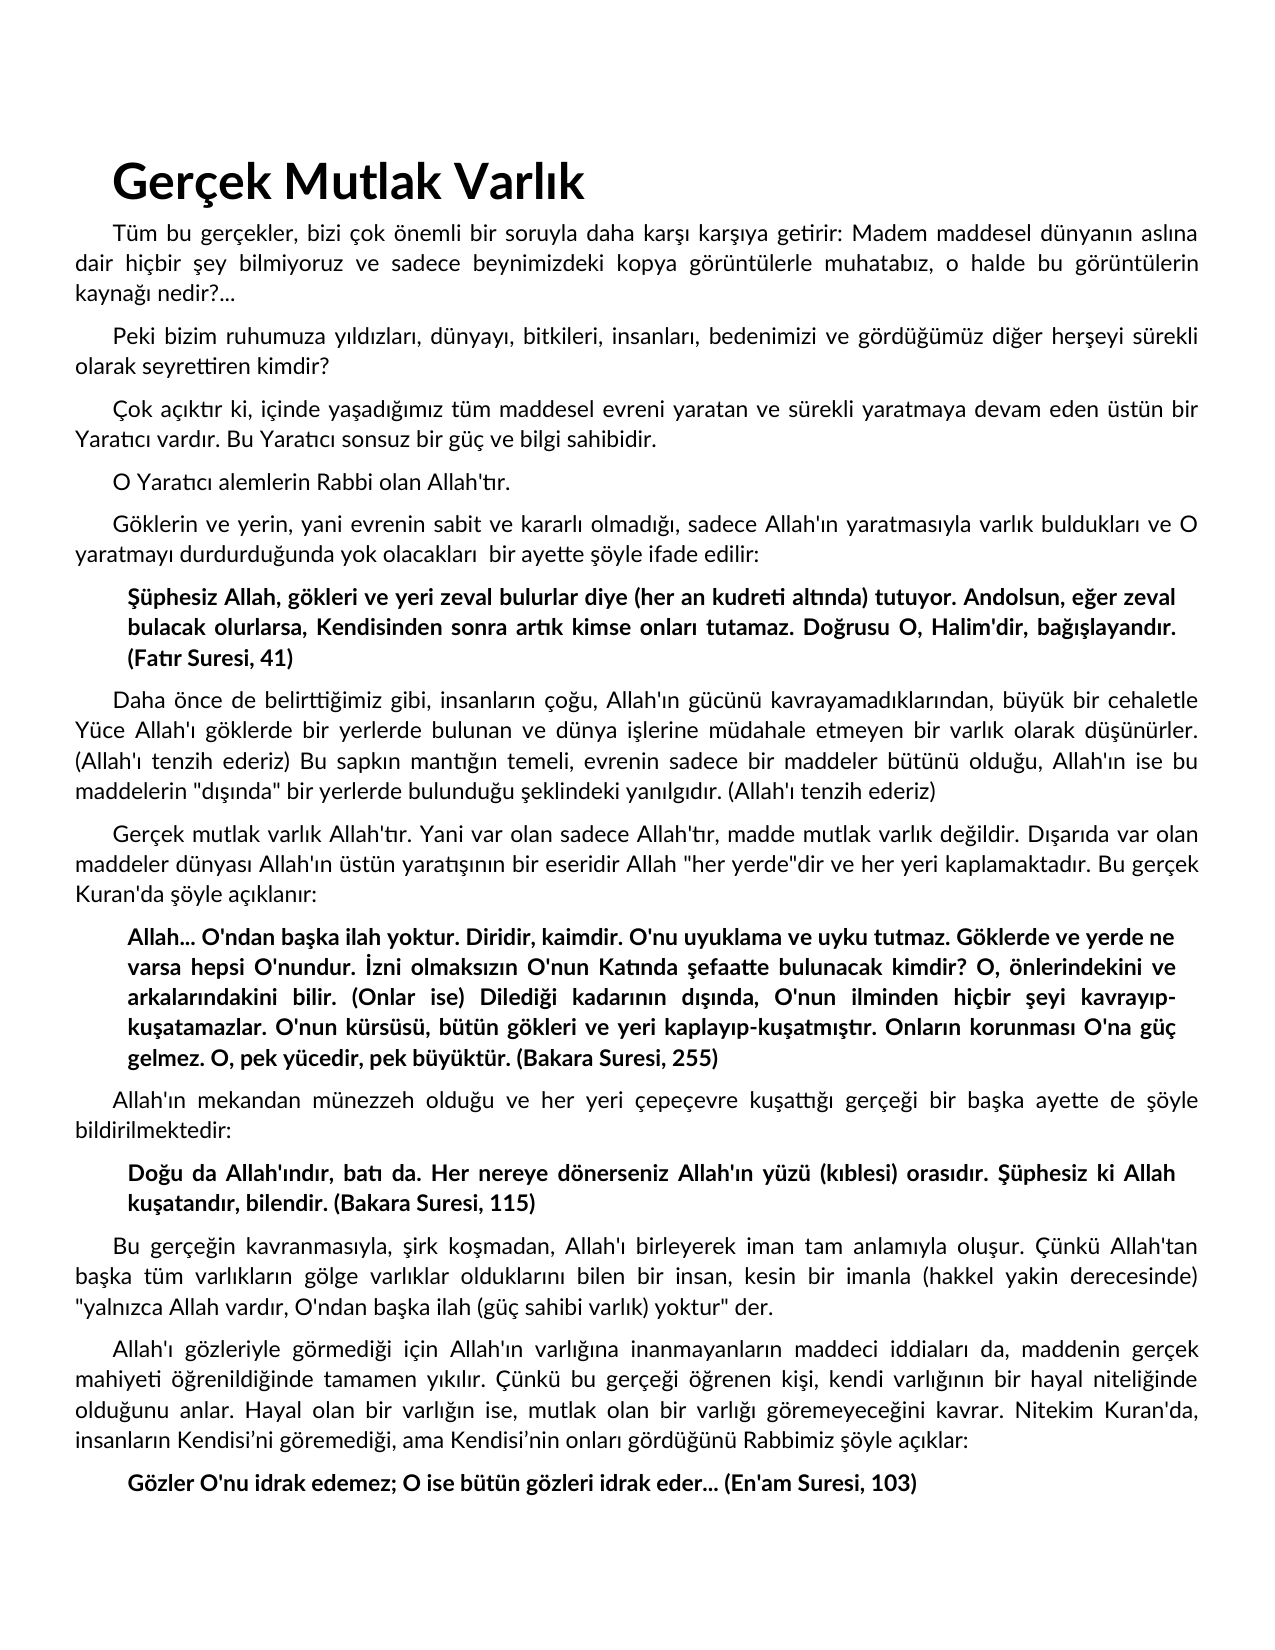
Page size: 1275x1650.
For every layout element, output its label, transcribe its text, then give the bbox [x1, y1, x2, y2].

text Gözler O'nu idrak edemez; O ise bütün gözleri idrak eder... (En'am Suresi, 103) [127, 1468, 1177, 1496]
text Daha önce de belirttiğimiz gibi, insanların çoğu, Allah'ın gücünü kavrayamadıklarından, büyük bir cehaletle Yüce Allah'ı göklerde bir yerlerde bulunan ve dünya işlerine müdahale etmeyen bir varlık olarak düşünürler. (Allah'ı tenzih ederiz) Bu sapkın mantığın temeli, evrenin sadece bir maddeler bütünü olduğu, Allah'ın ise bu maddelerin "dışında" bir yerlerde bulunduğu şeklindeki yanılgıdır. (Allah'ı tenzih ederiz) [75, 686, 1200, 804]
text Peki bizim ruhumuza yıldızları, dünyayı, bitkileri, insanları, bedenimizi ve gördüğümüz diğer herşeyi sürekli olarak seyrettiren kimdir? [75, 321, 1200, 379]
subtitle Gerçek Mutlak Varlık [112, 150, 1200, 210]
text Gerçek mutlak varlık Allah'tır. Yani var olan sadece Allah'tır, madde mutlak varlık değildir. Dışarıda var olan maddeler dünyası Allah'ın üstün yaratışının bir eseridir Allah "her yerde"dir ve her yeri kaplamaktadır. Bu gerçek Kuran'da şöyle açıklanır: [75, 819, 1200, 907]
text Göklerin ve yerin, yani evrenin sabit ve kararlı olmadığı, sadece Allah'ın yaratmasıyla varlık buldukları ve O yaratmayı durdurduğunda yok olacakları bir ayette şöyle ifade edilir: [75, 510, 1200, 568]
text Allah'ı gözleriyle görmediği için Allah'ın varlığına inanmayanların maddeci iddiaları da, maddenin gerçek mahiyeti öğrenildiğinde tamamen yıkılır. Çünkü bu gerçeği öğrenen kişi, kendi varlığının bir hayal niteliğinde olduğunu anlar. Hayal olan bir varlığın ise, mutlak olan bir varlığı göremeyeceğini kavrar. Nitekim Kuran'da, insanların Kendisi’ni göremediği, ama Kendisi’nin onları gördüğünü Rabbimiz şöyle açıklar: [75, 1335, 1200, 1453]
text Çok açıktır ki, içinde yaşadığımız tüm maddesel evreni yaratan ve sürekli yaratmaya devam eden üstün bir Yaratıcı vardır. Bu Yaratıcı sonsuz bir güç ve bilgi sahibidir. [75, 394, 1200, 452]
text Şüphesiz Allah, gökleri ve yeri zeval bulurlar diye (her an kudreti altında) tutuyor. Andolsun, eğer zeval bulacak olurlarsa, Kendisinden sonra artık kimse onları tutamaz. Doğrusu O, Halim'dir, bağışlayandır. (Fatır Suresi, 41) [127, 583, 1177, 671]
text Bu gerçeğin kavranmasıyla, şirk koşmadan, Allah'ı birleyerek iman tam anlamıyla oluşur. Çünkü Allah'tan başka tüm varlıkların gölge varlıklar olduklarını bilen bir insan, kesin bir imanla (hakkel yakin derecesinde) "yalnızca Allah vardır, O'ndan başka ilah (güç sahibi varlık) yoktur" der. [75, 1232, 1200, 1320]
text Allah... O'ndan başka ilah yoktur. Diridir, kaimdir. O'nu uyuklama ve uyku tutmaz. Göklerde ve yerde ne varsa hepsi O'nundur. İzni olmaksızın O'nun Katında şefaatte bulunacak kimdir? O, önlerindekini ve arkalarındakini bilir. (Onlar ise) Dilediği kadarının dışında, O'nun ilminden hiçbir şeyi kavrayıp-kuşatamazlar. O'nun kürsüsü, bütün gökleri ve yeri kaplayıp-kuşatmıştır. Onların korunması O'na güç gelmez. O, pek yücedir, pek büyüktür. (Bakara Suresi, 255) [127, 922, 1177, 1071]
text Tüm bu gerçekler, bizi çok önemli bir soruyla daha karşı karşıya getirir: Madem maddesel dünyanın aslına dair hiçbir şey bilmiyoruz ve sadece beynimizdeki kopya görüntülerle muhatabız, o halde bu görüntülerin kaynağı nedir?... [75, 218, 1200, 306]
text O Yaratıcı alemlerin Rabbi olan Allah'tır. [75, 467, 1200, 495]
text Doğu da Allah'ındır, batı da. Her nereye dönerseniz Allah'ın yüzü (kıblesi) orasıdır. Şüphesiz ki Allah kuşatandır, bilendir. (Bakara Suresi, 115) [127, 1159, 1177, 1217]
text Allah'ın mekandan münezzeh olduğu ve her yeri çepeçevre kuşattığı gerçeği bir başka ayette de şöyle bildirilmektedir: [75, 1086, 1200, 1144]
